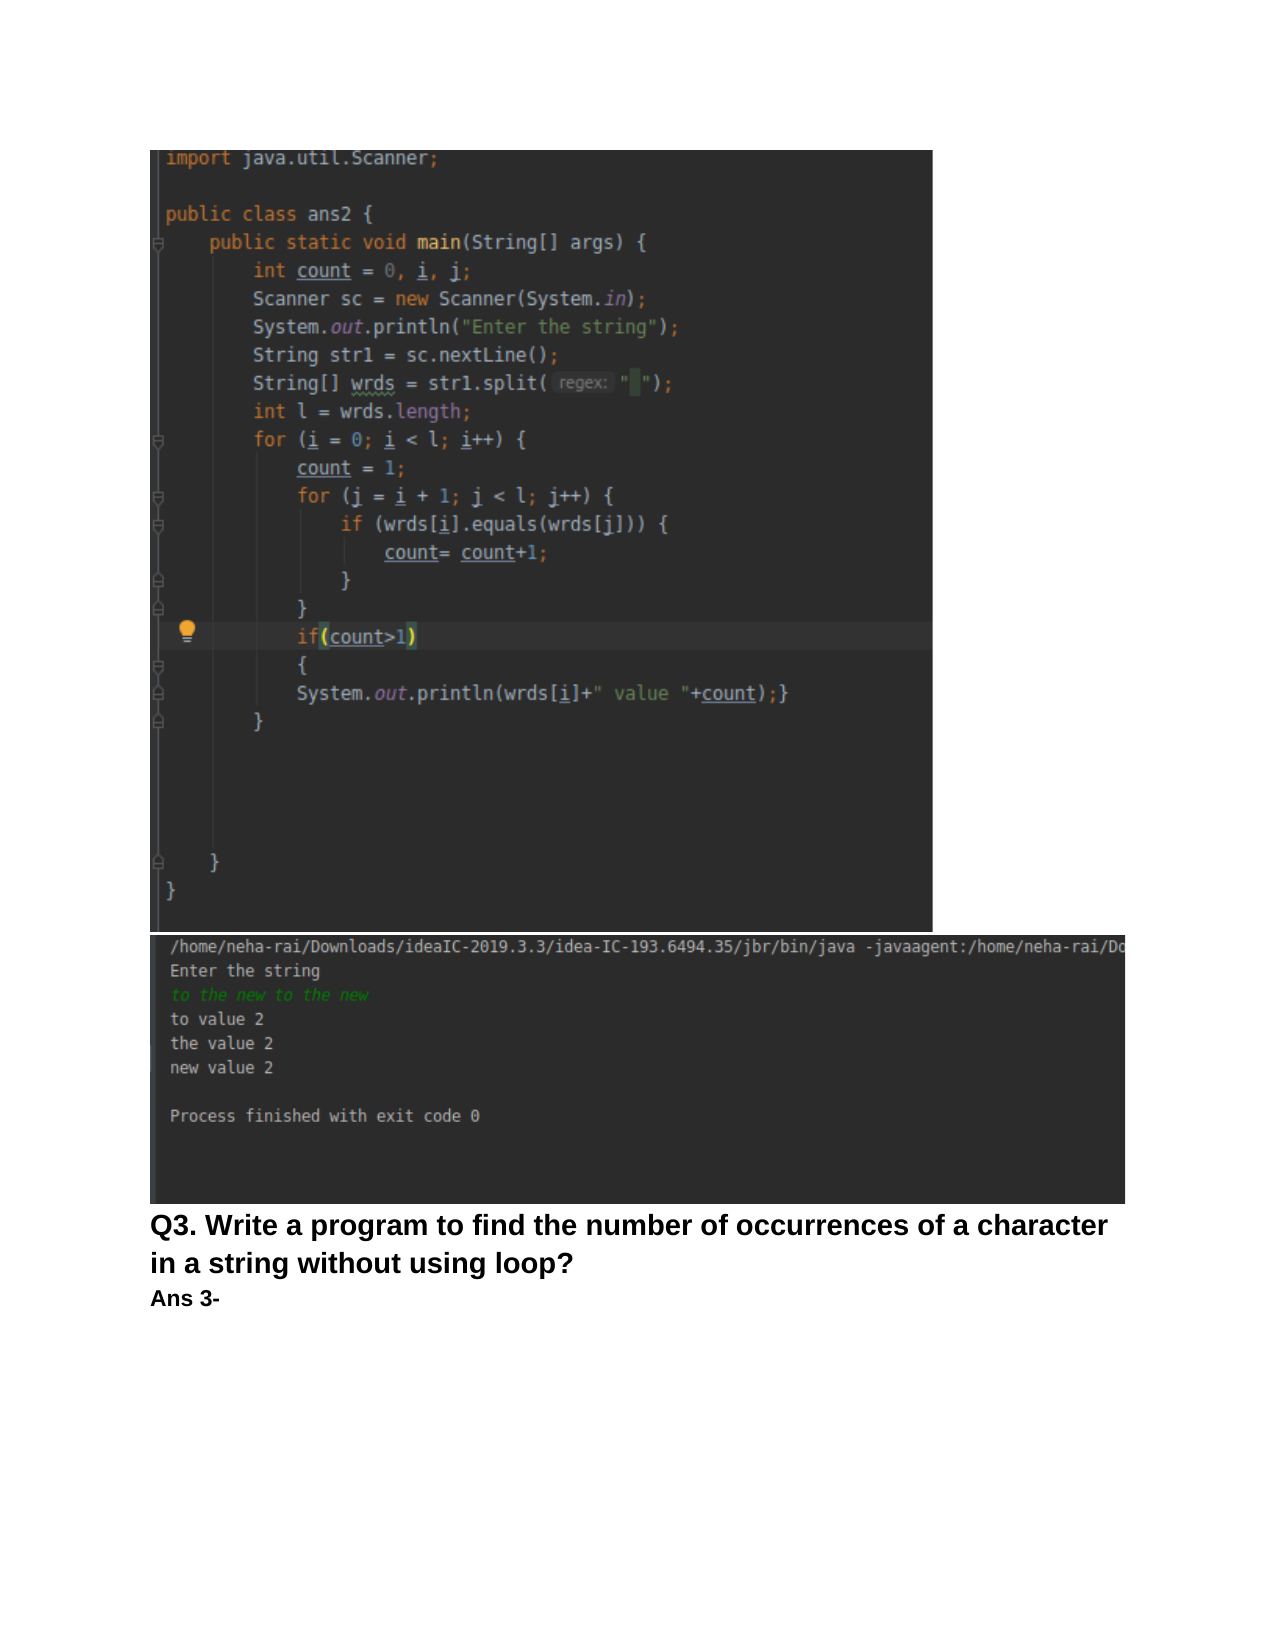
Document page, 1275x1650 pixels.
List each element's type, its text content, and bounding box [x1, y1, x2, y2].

text Ans 3- [150, 1285, 1125, 1311]
text Q3. Write a program to find the number of occurrences of a character in a string without using loop? [150, 1208, 1125, 1280]
picture [150, 935, 1125, 1204]
picture [150, 150, 933, 932]
